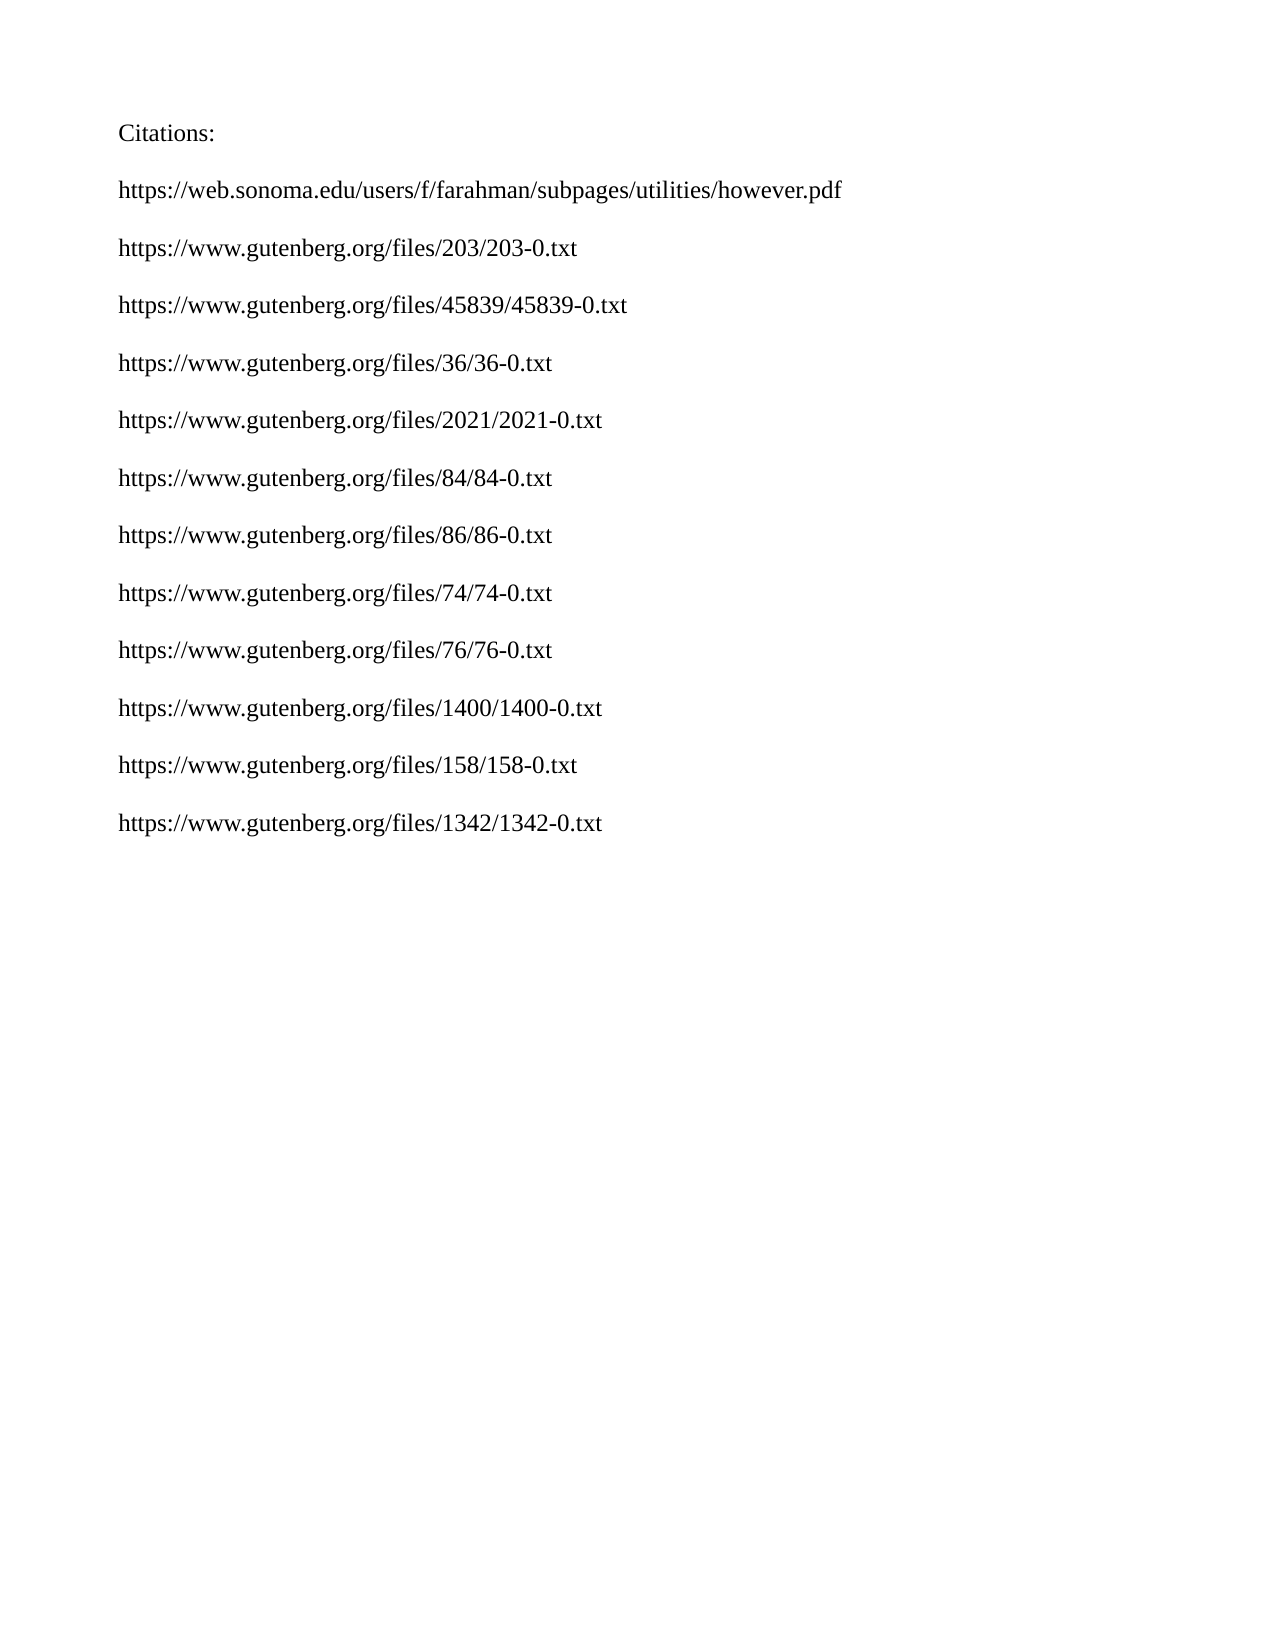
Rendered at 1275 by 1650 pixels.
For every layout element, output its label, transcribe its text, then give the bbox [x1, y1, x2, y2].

text https://www.gutenberg.org/files/1400/1400-0.txt [118, 693, 1157, 722]
text https://www.gutenberg.org/files/76/76-0.txt [118, 636, 1157, 664]
text https://www.gutenberg.org/files/45839/45839-0.txt [118, 291, 1157, 319]
text Citations: [118, 118, 1157, 147]
text https://www.gutenberg.org/files/158/158-0.txt [118, 751, 1157, 779]
text https://www.gutenberg.org/files/84/84-0.txt [118, 463, 1157, 492]
text https://www.gutenberg.org/files/203/203-0.txt [118, 233, 1157, 262]
text https://www.gutenberg.org/files/74/74-0.txt [118, 578, 1157, 607]
text https://www.gutenberg.org/files/1342/1342-0.txt [118, 808, 1157, 837]
text https://www.gutenberg.org/files/2021/2021-0.txt [118, 406, 1157, 434]
text https://www.gutenberg.org/files/86/86-0.txt [118, 521, 1157, 549]
text https://web.sonoma.edu/users/f/farahman/subpages/utilities/however.pdf [118, 176, 1157, 204]
text https://www.gutenberg.org/files/36/36-0.txt [118, 348, 1157, 377]
